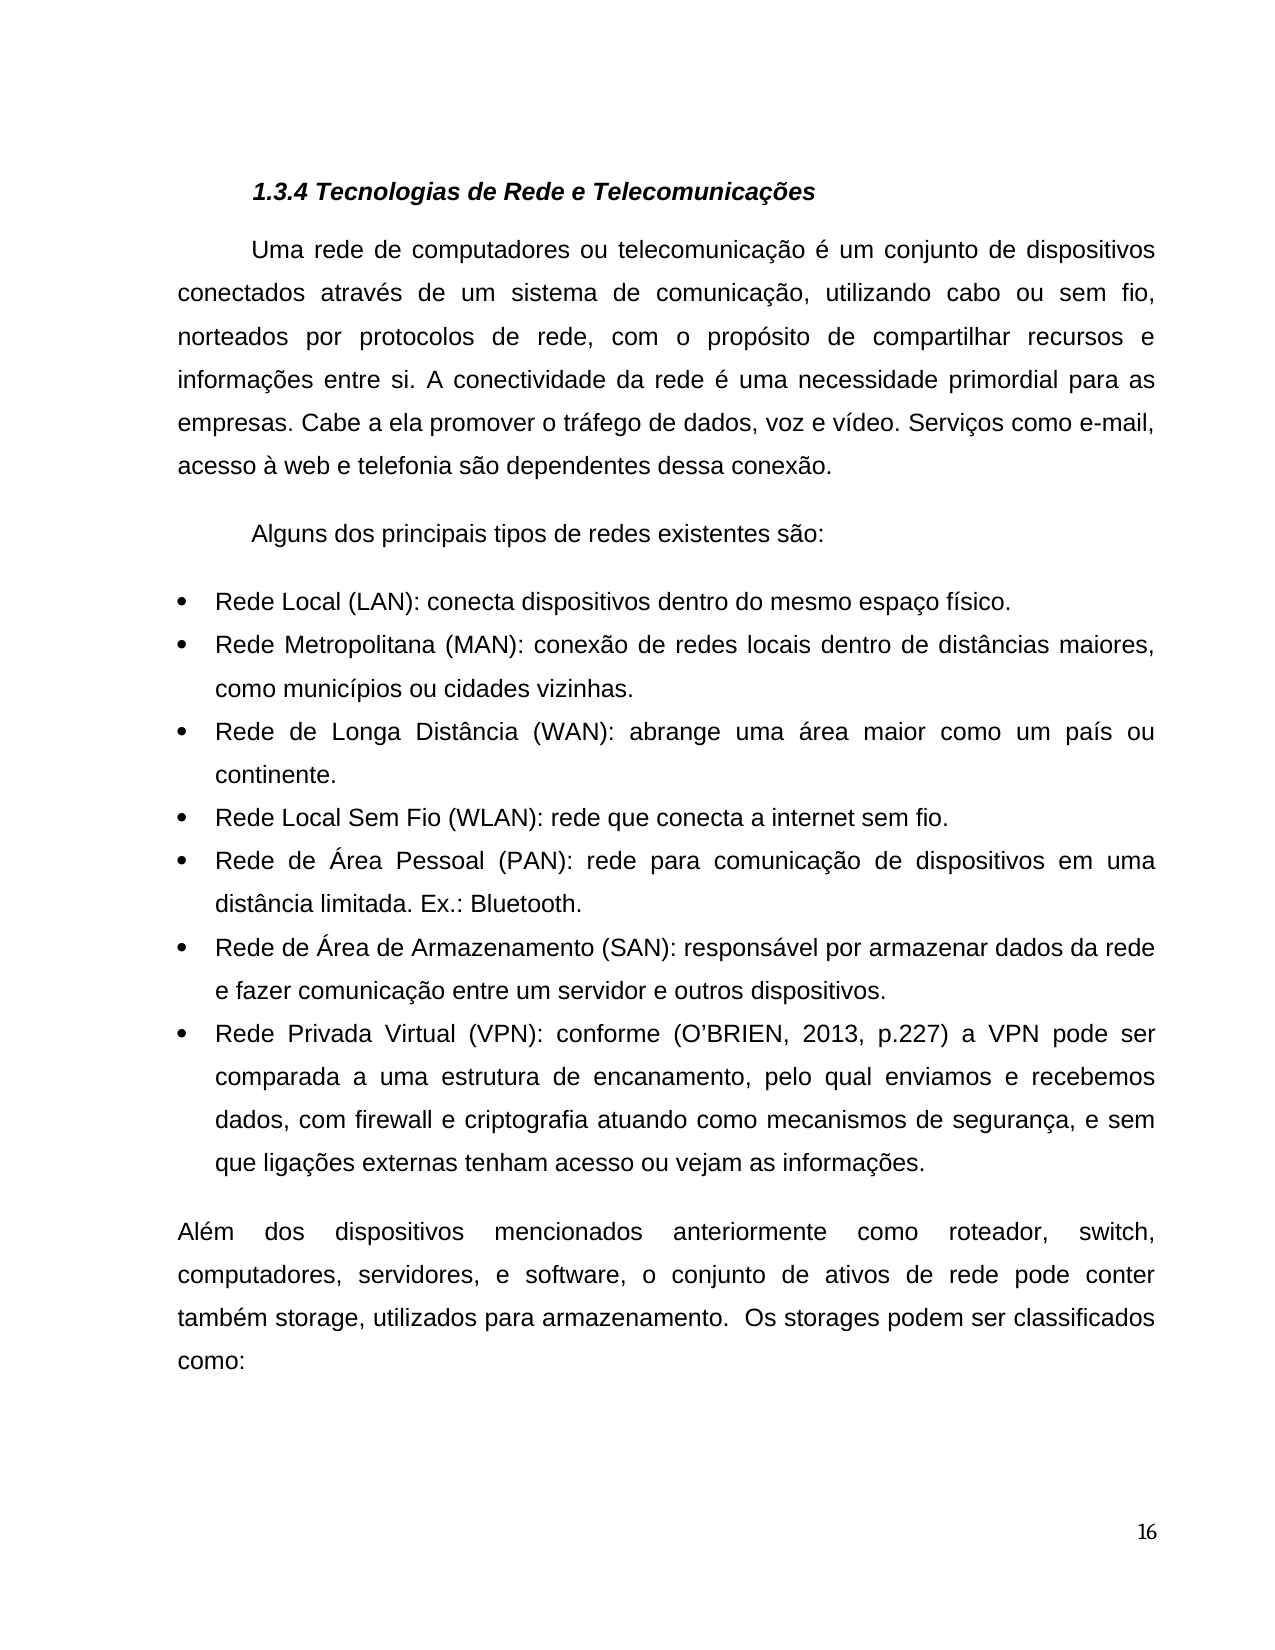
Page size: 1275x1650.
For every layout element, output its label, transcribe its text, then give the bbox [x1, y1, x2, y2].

list Rede Privada Virtual (VPN): conforme (O’BRIEN, 2013, p.227) a VPN pode ser comparada a uma estrutura de encanamento, pelo qual enviamos e recebemos dados, com firewall e criptografia atuando como mecanismos de segurança, e sem que ligações externas tenham acesso ou vejam as informações. [177, 1019, 1157, 1177]
list Rede Local Sem Fio (WLAN): rede que conecta a internet sem fio. [177, 803, 1157, 832]
list Rede de Longa Distância (WAN): abrange uma área maior como um país ou continente. [177, 717, 1157, 789]
list Rede Metropolitana (MAN): conexão de redes locais dentro de distâncias maiores, como municípios ou cidades vizinhas. [177, 630, 1157, 702]
text Além dos dispositivos mencionados anteriormente como roteador, switch, computadores, servidores, e software, o conjunto de ativos de rede pode conter também storage, utilizados para armazenamento. Os storages podem ser classificados como: [177, 1217, 1157, 1375]
list Rede de Área de Armazenamento (SAN): responsável por armazenar dados da rede e fazer comunicação entre um servidor e outros dispositivos. [177, 933, 1157, 1004]
subtitle 1.3.4 Tecnologias de Rede e Telecomunicações [177, 177, 1157, 206]
list Rede de Área Pessoal (PAN): rede para comunicação de dispositivos em uma distância limitada. Ex.: Bluetooth. [177, 846, 1157, 918]
text Alguns dos principais tipos de redes existentes são: [177, 519, 1157, 548]
text Uma rede de computadores ou telecomunicação é um conjunto de dispositivos conectados através de um sistema de comunicação, utilizando cabo ou sem fio, norteados por protocolos de rede, com o propósito de compartilhar recursos e informações entre si. A conectividade da rede é uma necessidade primordial para as empresas. Cabe a ela promover o tráfego de dados, voz e vídeo. Serviços como e-mail, acesso à web e telefonia são dependentes dessa conexão. [177, 235, 1157, 479]
list Rede Local (LAN): conecta dispositivos dentro do mesmo espaço físico. [177, 587, 1157, 616]
